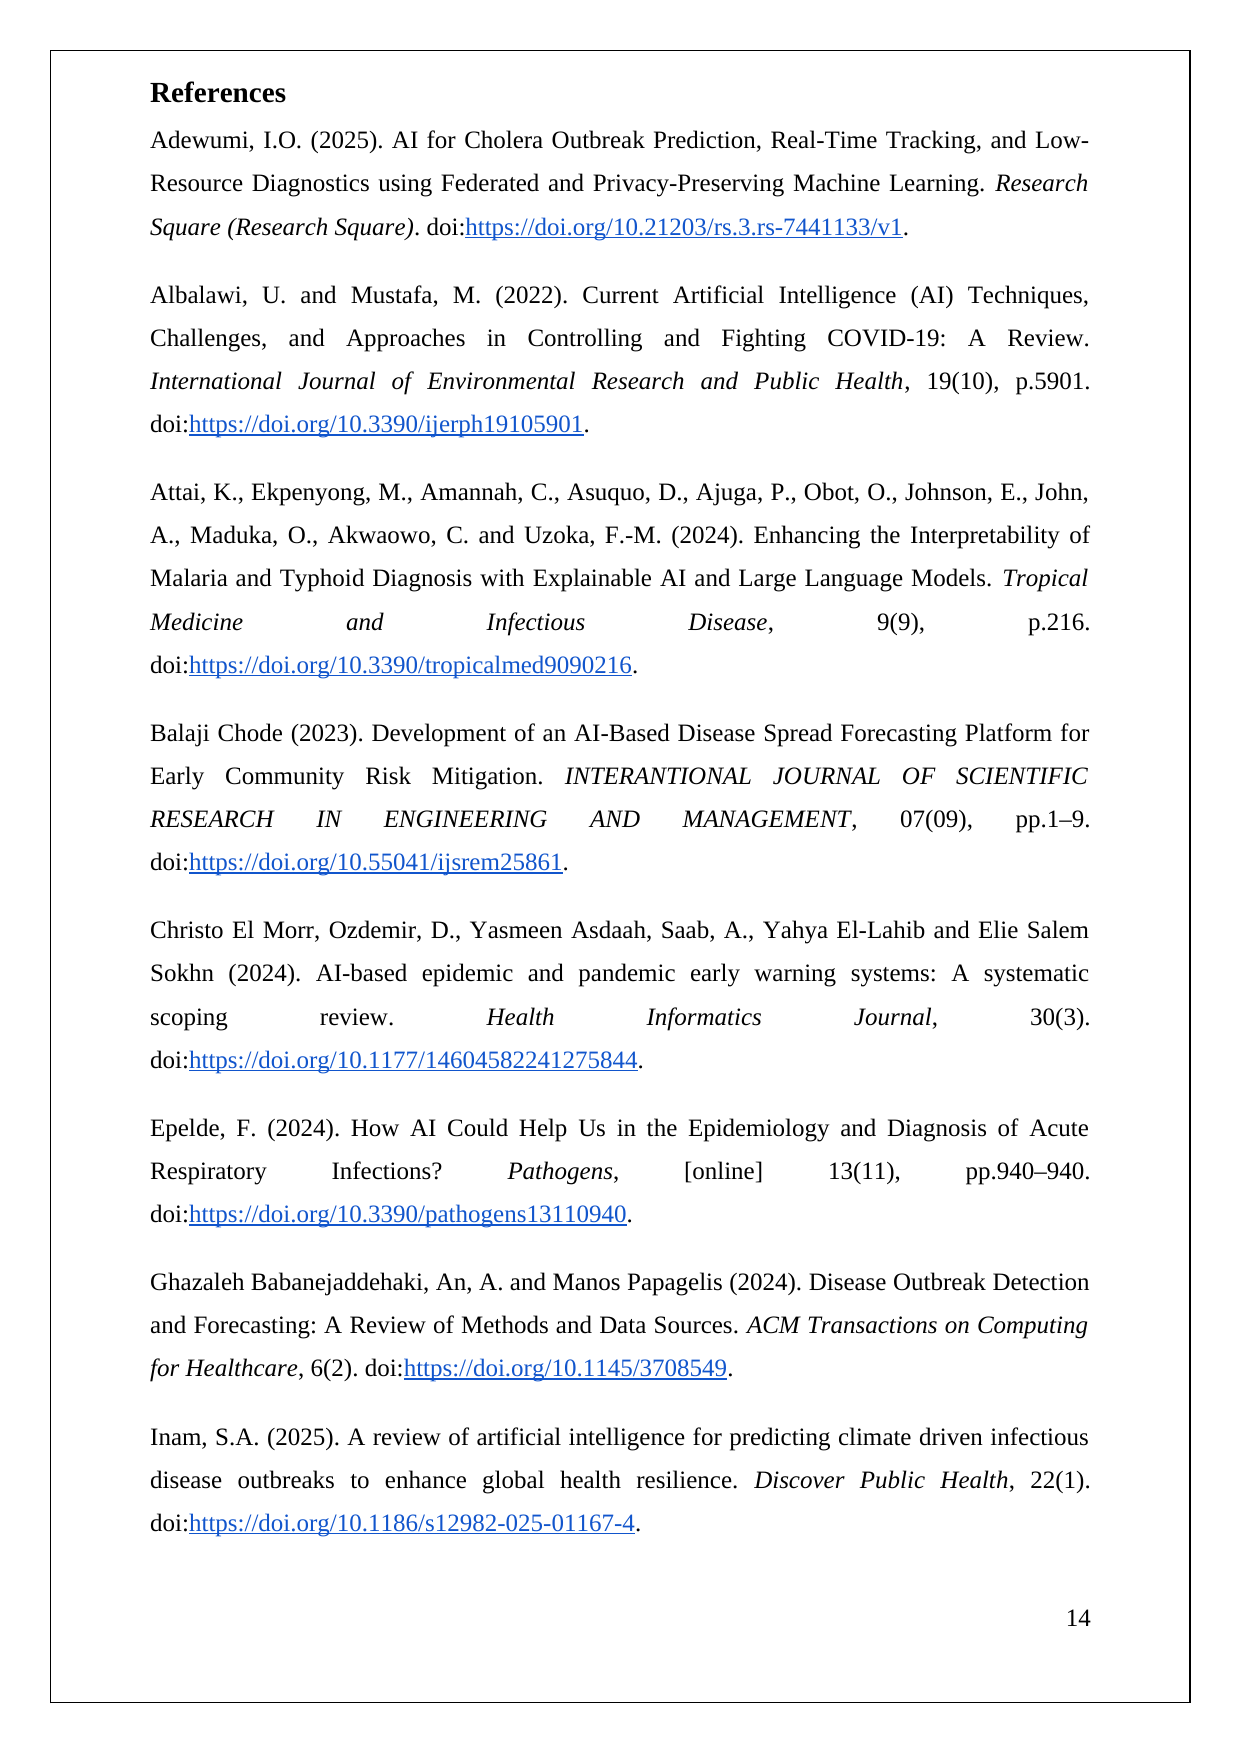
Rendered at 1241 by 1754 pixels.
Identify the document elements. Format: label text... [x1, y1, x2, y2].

subtitle References [150, 75, 1091, 108]
text Ghazaleh Babanejaddehaki, An, A. and Manos Papagelis (2024). Disease Outbreak Detection and Forecasting: A Review of Methods and Data Sources. ACM Transactions on Computing for Healthcare, 6(2). doi:https://doi.org/10.1145/3708549. [150, 1267, 1091, 1382]
text Balaji Chode (2023). Development of an AI-Based Disease Spread Forecasting Platform for Early Community Risk Mitigation. INTERANTIONAL JOURNAL OF SCIENTIFIC RESEARCH IN ENGINEERING AND MANAGEMENT, 07(09), pp.1–9. doi:https://doi.org/10.55041/ijsrem25861. [150, 718, 1091, 876]
text Inam, S.A. (2025). A review of artificial intelligence for predicting climate driven infectious disease outbreaks to enhance global health resilience. Discover Public Health, 22(1). doi:https://doi.org/10.1186/s12982-025-01167-4. [150, 1422, 1091, 1537]
text Albalawi, U. and Mustafa, M. (2022). Current Artificial Intelligence (AI) Techniques, Challenges, and Approaches in Controlling and Fighting COVID-19: A Review. International Journal of Environmental Research and Public Health, 19(10), p.5901. doi:https://doi.org/10.3390/ijerph19105901. [150, 280, 1091, 438]
text Christo El Morr, Ozdemir, D., Yasmeen Asdaah, Saab, A., Yahya El-Lahib and Elie Salem Sokhn (2024). AI-based epidemic and pandemic early warning systems: A systematic scoping review. Health Informatics Journal, 30(3). doi:https://doi.org/10.1177/14604582241275844. [150, 915, 1091, 1073]
text Epelde, F. (2024). How AI Could Help Us in the Epidemiology and Diagnosis of Acute Respiratory Infections? Pathogens, [online] 13(11), pp.940–940. doi:https://doi.org/10.3390/pathogens13110940. [150, 1113, 1091, 1228]
text Adewumi, I.O. (2025). AI for Cholera Outbreak Prediction, Real-Time Tracking, and Low-Resource Diagnostics using Federated and Privacy-Preserving Machine Learning. Research Square (Research Square). doi:https://doi.org/10.21203/rs.3.rs-7441133/v1. [150, 125, 1091, 240]
text Attai, K., Ekpenyong, M., Amannah, C., Asuquo, D., Ajuga, P., Obot, O., Johnson, E., John, A., Maduka, O., Akwaowo, C. and Uzoka, F.-M. (2024). Enhancing the Interpretability of Malaria and Typhoid Diagnosis with Explainable AI and Large Language Models. Tropical Medicine and Infectious Disease, 9(9), p.216. doi:https://doi.org/10.3390/tropicalmed9090216. [150, 477, 1091, 678]
